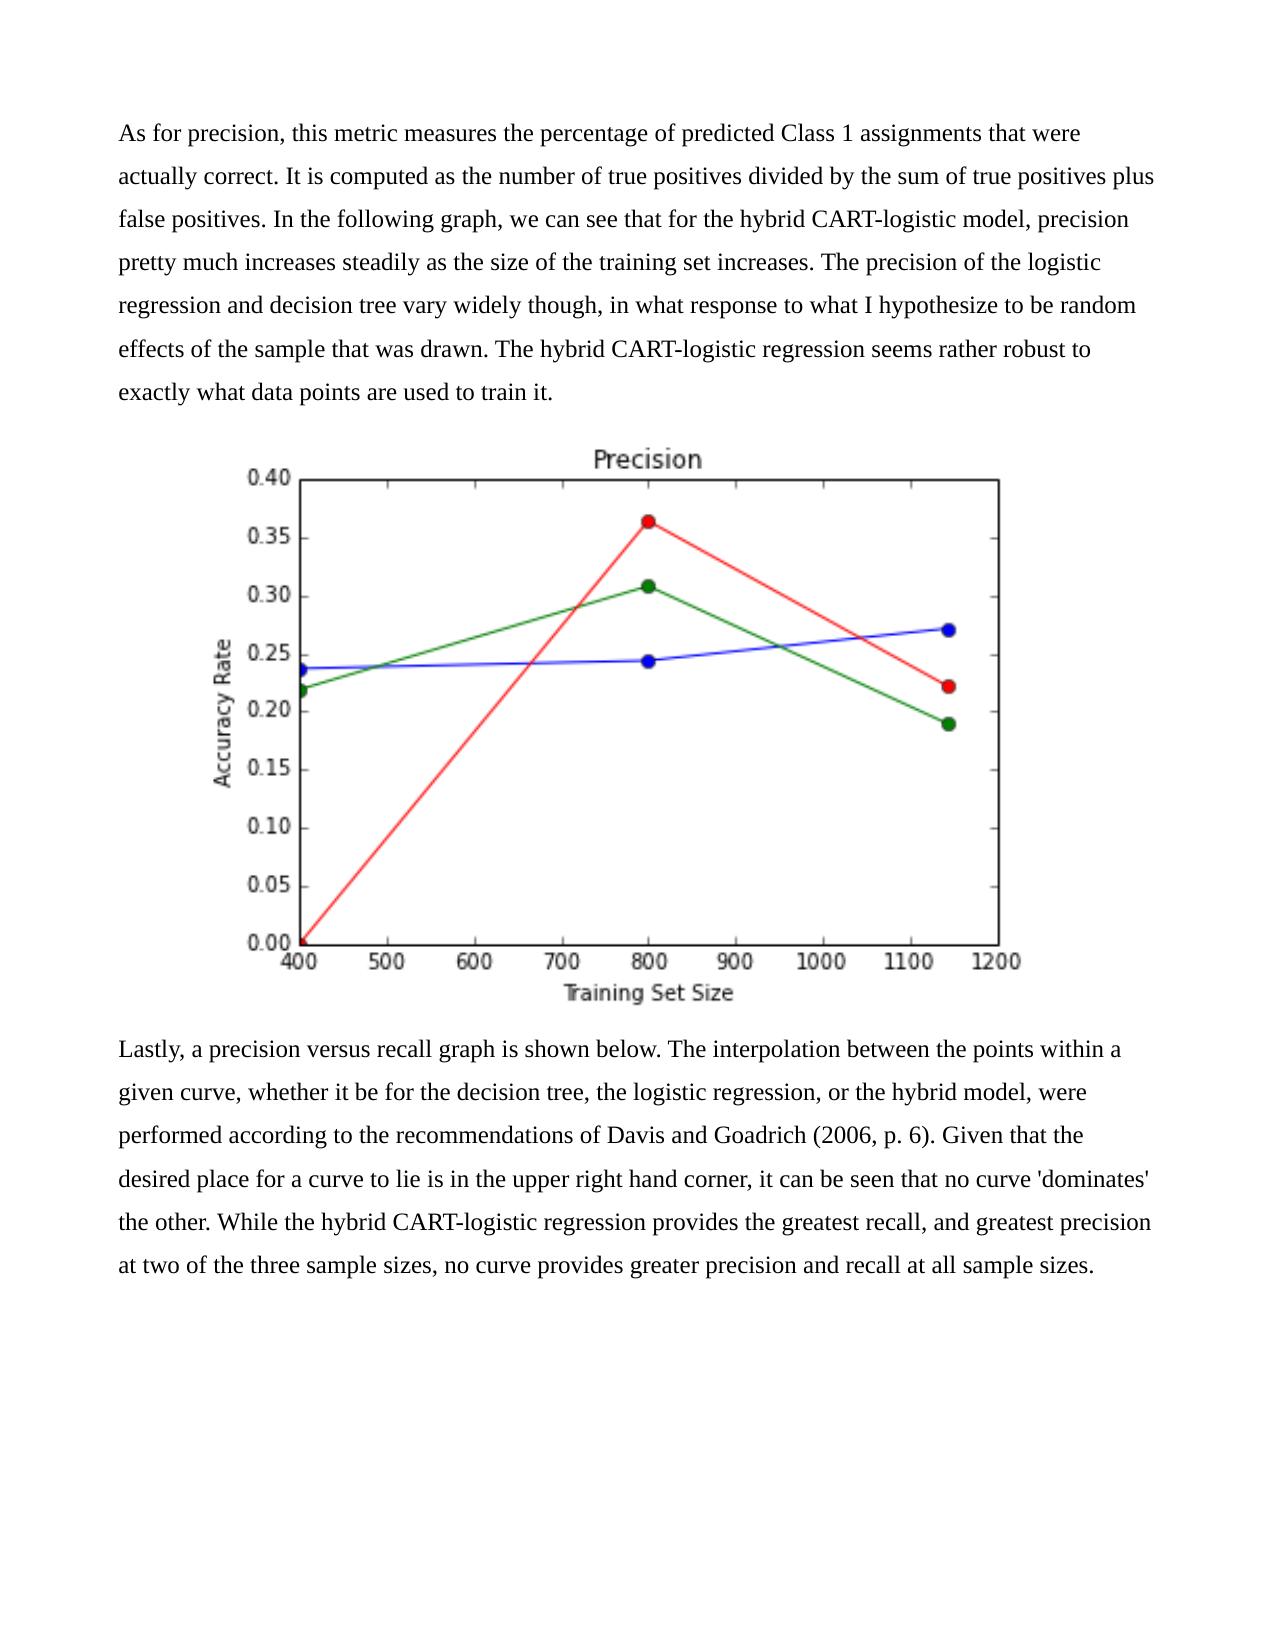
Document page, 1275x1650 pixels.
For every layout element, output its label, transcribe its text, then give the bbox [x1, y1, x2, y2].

text Lastly, a precision versus recall graph is shown below. The interpolation between the points within a given curve, whether it be for the decision tree, the logistic regression, or the hybrid model, were performed according to the recommendations of Davis and Goadrich (2006, p. 6). Given that the desired place for a curve to lie is in the upper right hand corner, it can be seen that no curve 'dominates' the other. While the hybrid CART-logistic regression provides the greatest recall, and greatest precision at two of the three sample sizes, no curve provides greater precision and recall at all sample sizes. [118, 420, 1157, 1279]
text As for precision, this metric measures the percentage of predicted Class 1 assignments that were actually correct. It is computed as the number of true positives divided by the sum of true positives plus false positives. In the following graph, we can see that for the hybrid CART-logistic model, precision pretty much increases steadily as the size of the training set increases. The precision of the logistic regression and decision tree vary widely though, in what response to what I hypothesize to be random effects of the sample that was drawn. The hybrid CART-logistic regression seems rather robust to exactly what data points are used to train it. [118, 118, 1157, 406]
picture [187, 420, 1088, 1020]
